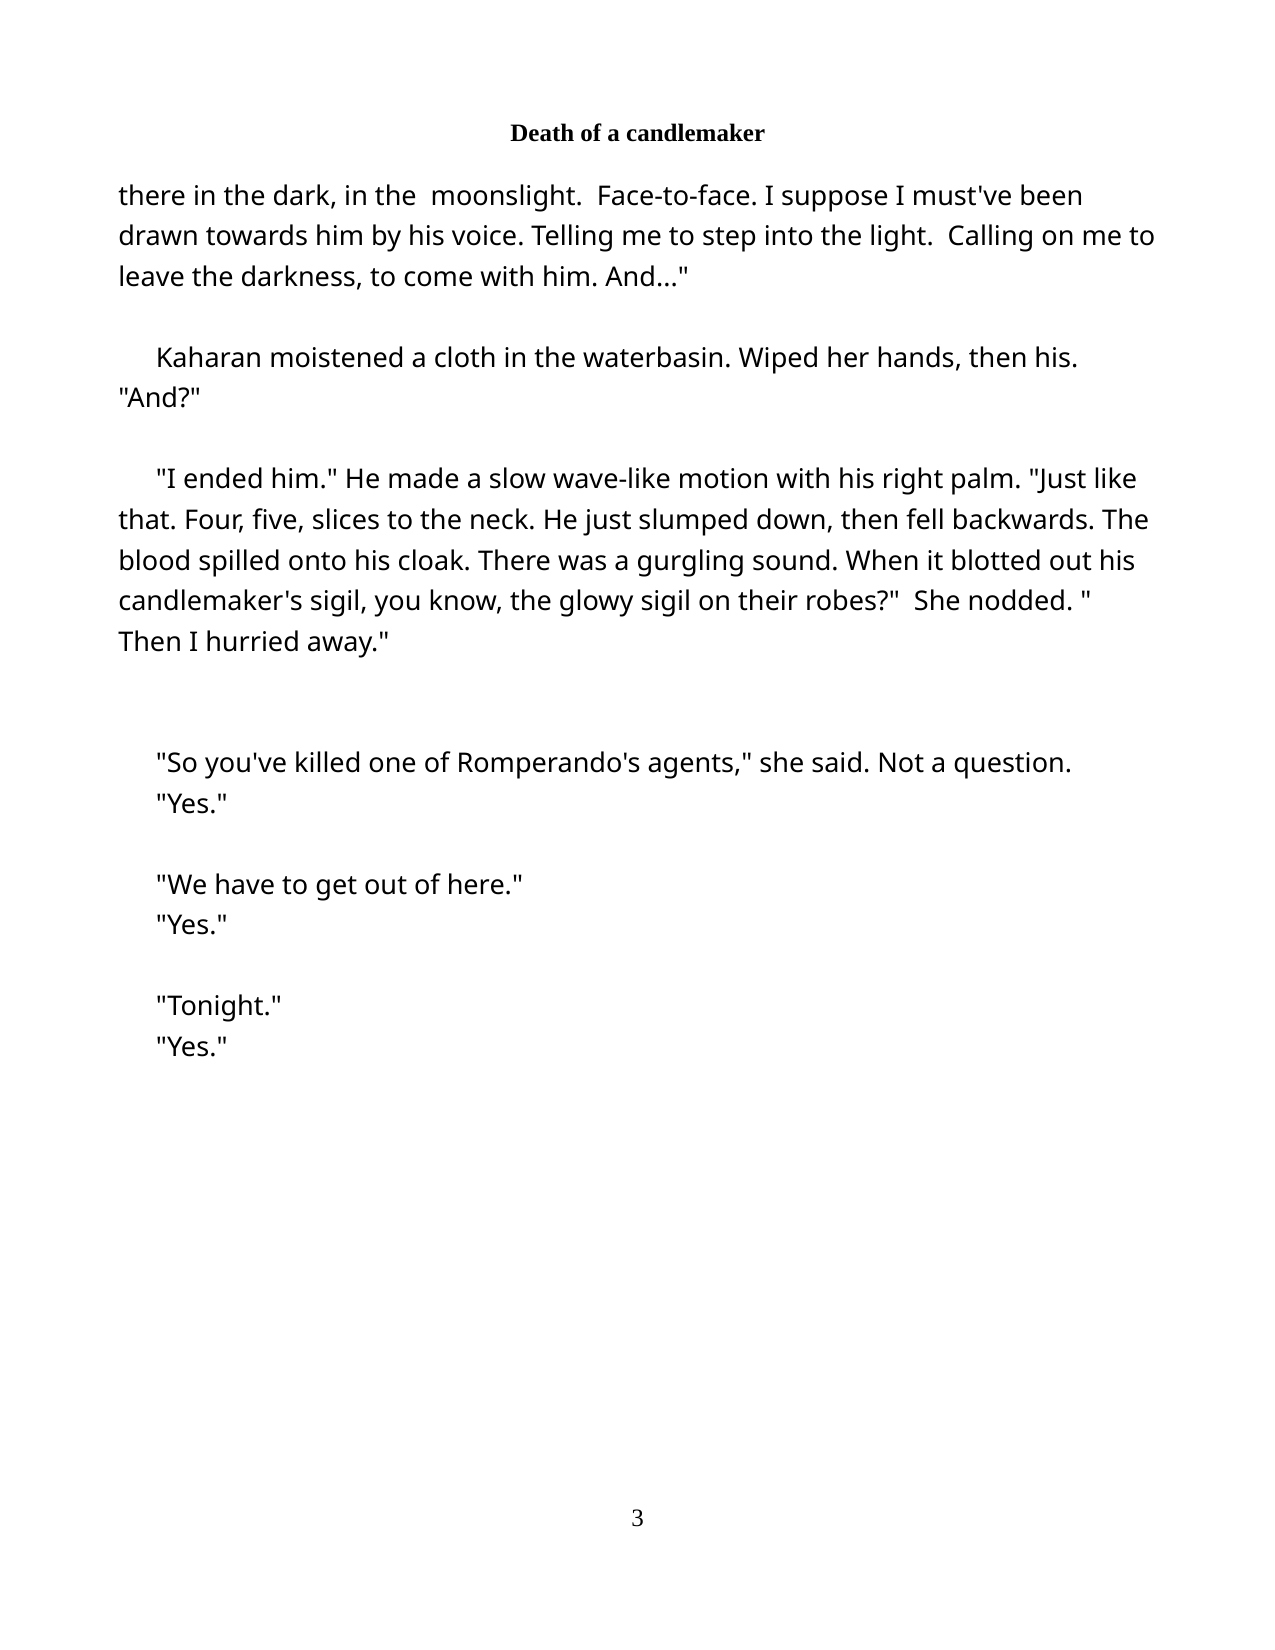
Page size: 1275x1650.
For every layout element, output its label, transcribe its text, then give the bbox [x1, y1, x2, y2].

text "Yes." [118, 1027, 1157, 1064]
text "We have to get out of here." [118, 865, 1157, 902]
text "Yes." [118, 784, 1157, 821]
text Kaharan moistened a cloth in the waterbasin. Wiped her hands, then his. "And?" [118, 338, 1157, 416]
text there in the dark, in the moonslight. Face-to-face. I suppose I must've been drawn towards him by his voice. Telling me to step into the light. Calling on me to leave the darkness, to come with him. And..." [118, 176, 1157, 294]
text "I ended him." He made a slow wave-like motion with his right palm. "Just like that. Four, five, slices to the neck. He just slumped down, then fell backwards. The blood spilled onto his cloak. There was a gurgling sound. When it blotted out his candlemaker's sigil, you know, the glowy sigil on their robes?" She nodded. " Then I hurried away." [118, 460, 1157, 659]
text "Yes." [118, 906, 1157, 943]
text "Tonight." [118, 987, 1157, 1024]
text "So you've killed one of Romperando's agents," she said. Not a question. [118, 744, 1157, 781]
